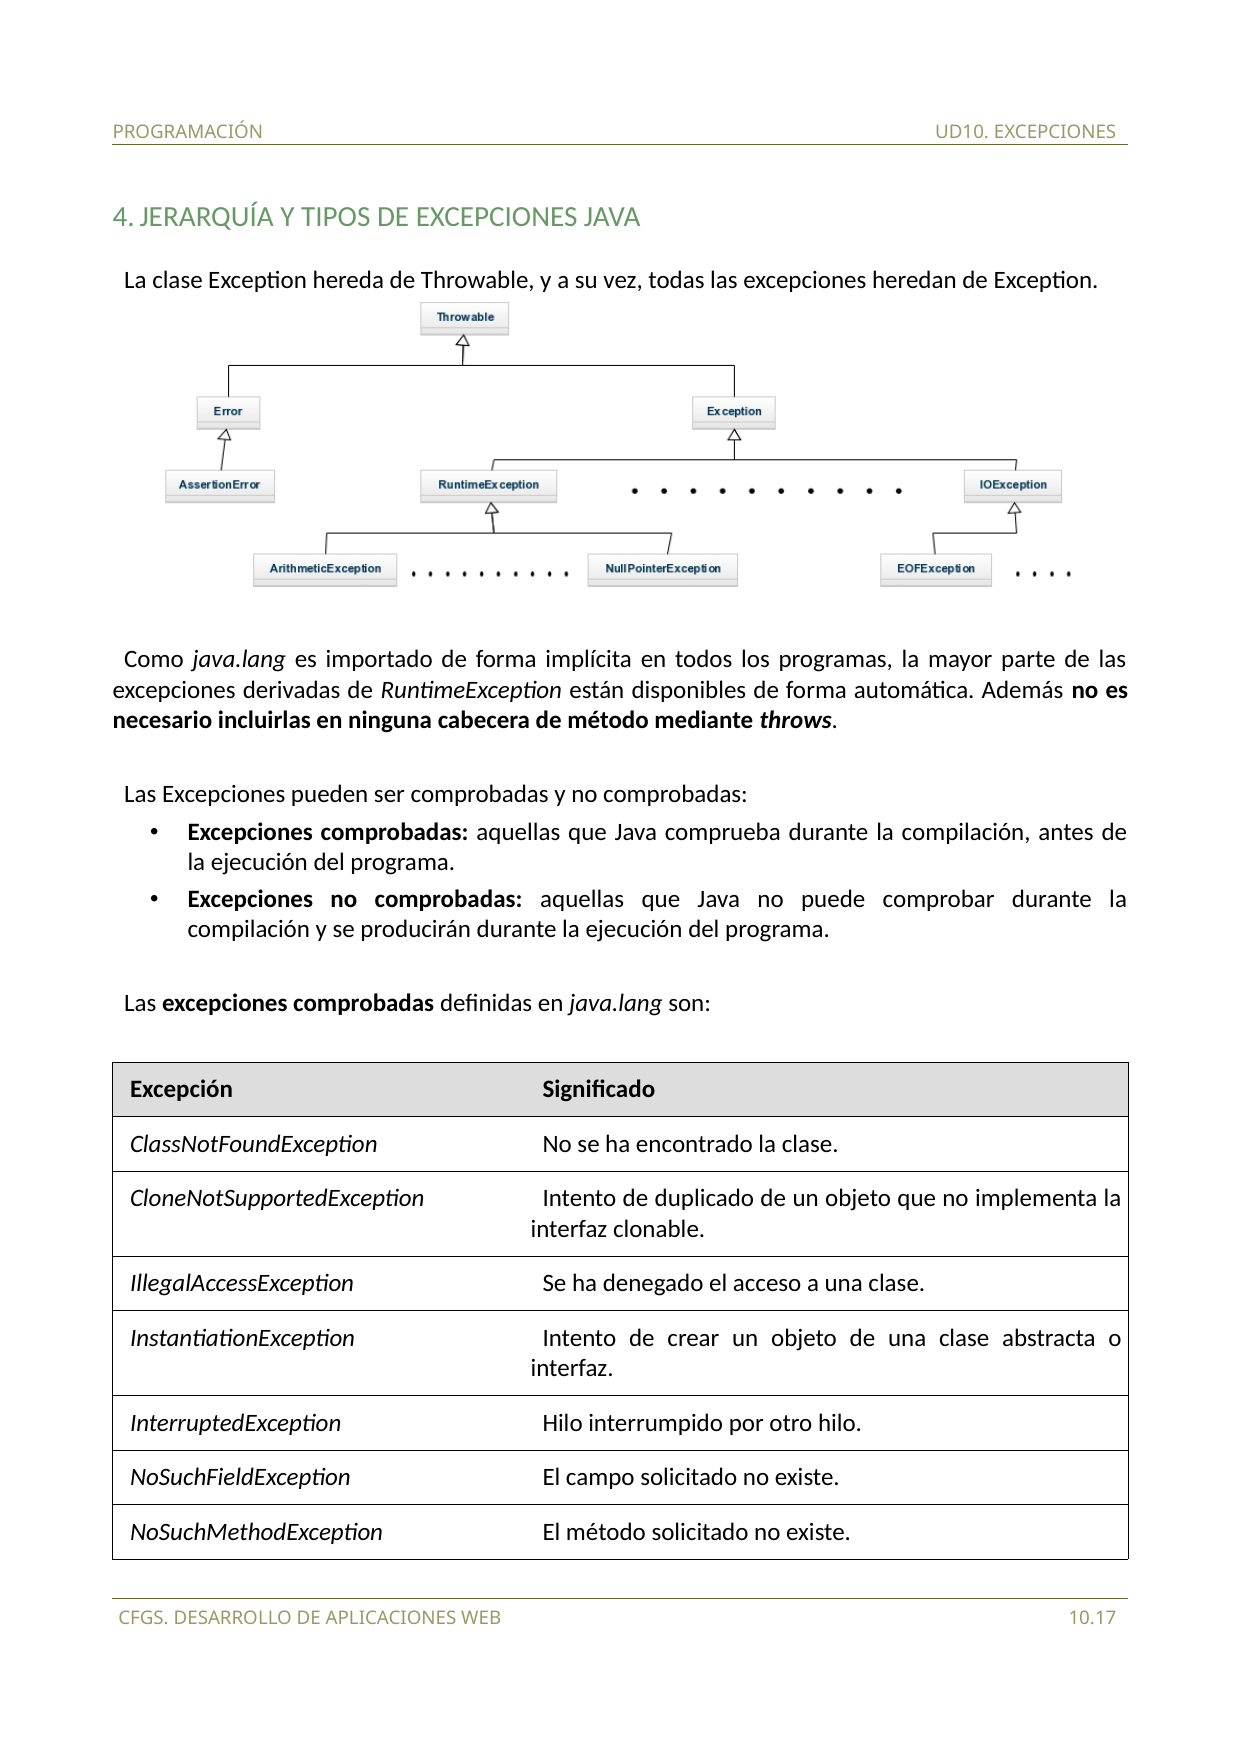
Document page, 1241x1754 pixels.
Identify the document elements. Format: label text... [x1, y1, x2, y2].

table_header Significado [525, 1063, 1128, 1116]
table_cell Hilo interrumpido por otro hilo. [525, 1396, 1128, 1449]
table_cell InterruptedException [113, 1396, 525, 1449]
list Excepciones comprobadas: aquellas que Java comprueba durante la compilación, antes de la ejecución del programa. [150, 816, 1128, 877]
text La clase Exception hereda de Throwable, y a su vez, todas las excepciones heredan de Exception. [112, 264, 1128, 294]
table_cell Intento de duplicado de un objeto que no implementa la interfaz clonable. [525, 1172, 1128, 1256]
table_cell Se ha denegado el acceso a una clase. [525, 1257, 1128, 1310]
table_cell Intento de crear un objeto de una clase abstracta o interfaz. [525, 1311, 1128, 1395]
table_cell NoSuchFieldException [113, 1451, 525, 1504]
picture [158, 300, 1082, 607]
subtitle Jerarquía y tipos de excepciones Java [112, 198, 1128, 234]
table_header Excepción [113, 1063, 525, 1116]
table_cell InstantiationException [113, 1311, 525, 1395]
table_cell El campo solicitado no existe. [525, 1451, 1128, 1504]
table_cell NoSuchMethodException [113, 1505, 525, 1558]
table_cell No se ha encontrado la clase. [525, 1117, 1128, 1171]
table_cell IllegalAccessException [113, 1257, 525, 1310]
text Como java.lang es importado de forma implícita en todos los programas, la mayor parte de las excepciones derivadas de RuntimeException están disponibles de forma automática. Además no es necesario incluirlas en ninguna cabecera de método mediante throws. [112, 644, 1128, 735]
list Excepciones no comprobadas: aquellas que Java no puede comprobar durante la compilación y se producirán durante la ejecución del programa. [150, 883, 1128, 944]
text Las excepciones comprobadas definidas en java.lang son: [112, 988, 1128, 1018]
table_cell El método solicitado no existe. [525, 1505, 1128, 1558]
table_cell ClassNotFoundException [113, 1117, 525, 1171]
text Las Excepciones pueden ser comprobadas y no comprobadas: [112, 779, 1128, 809]
table_cell CloneNotSupportedException [113, 1172, 525, 1256]
